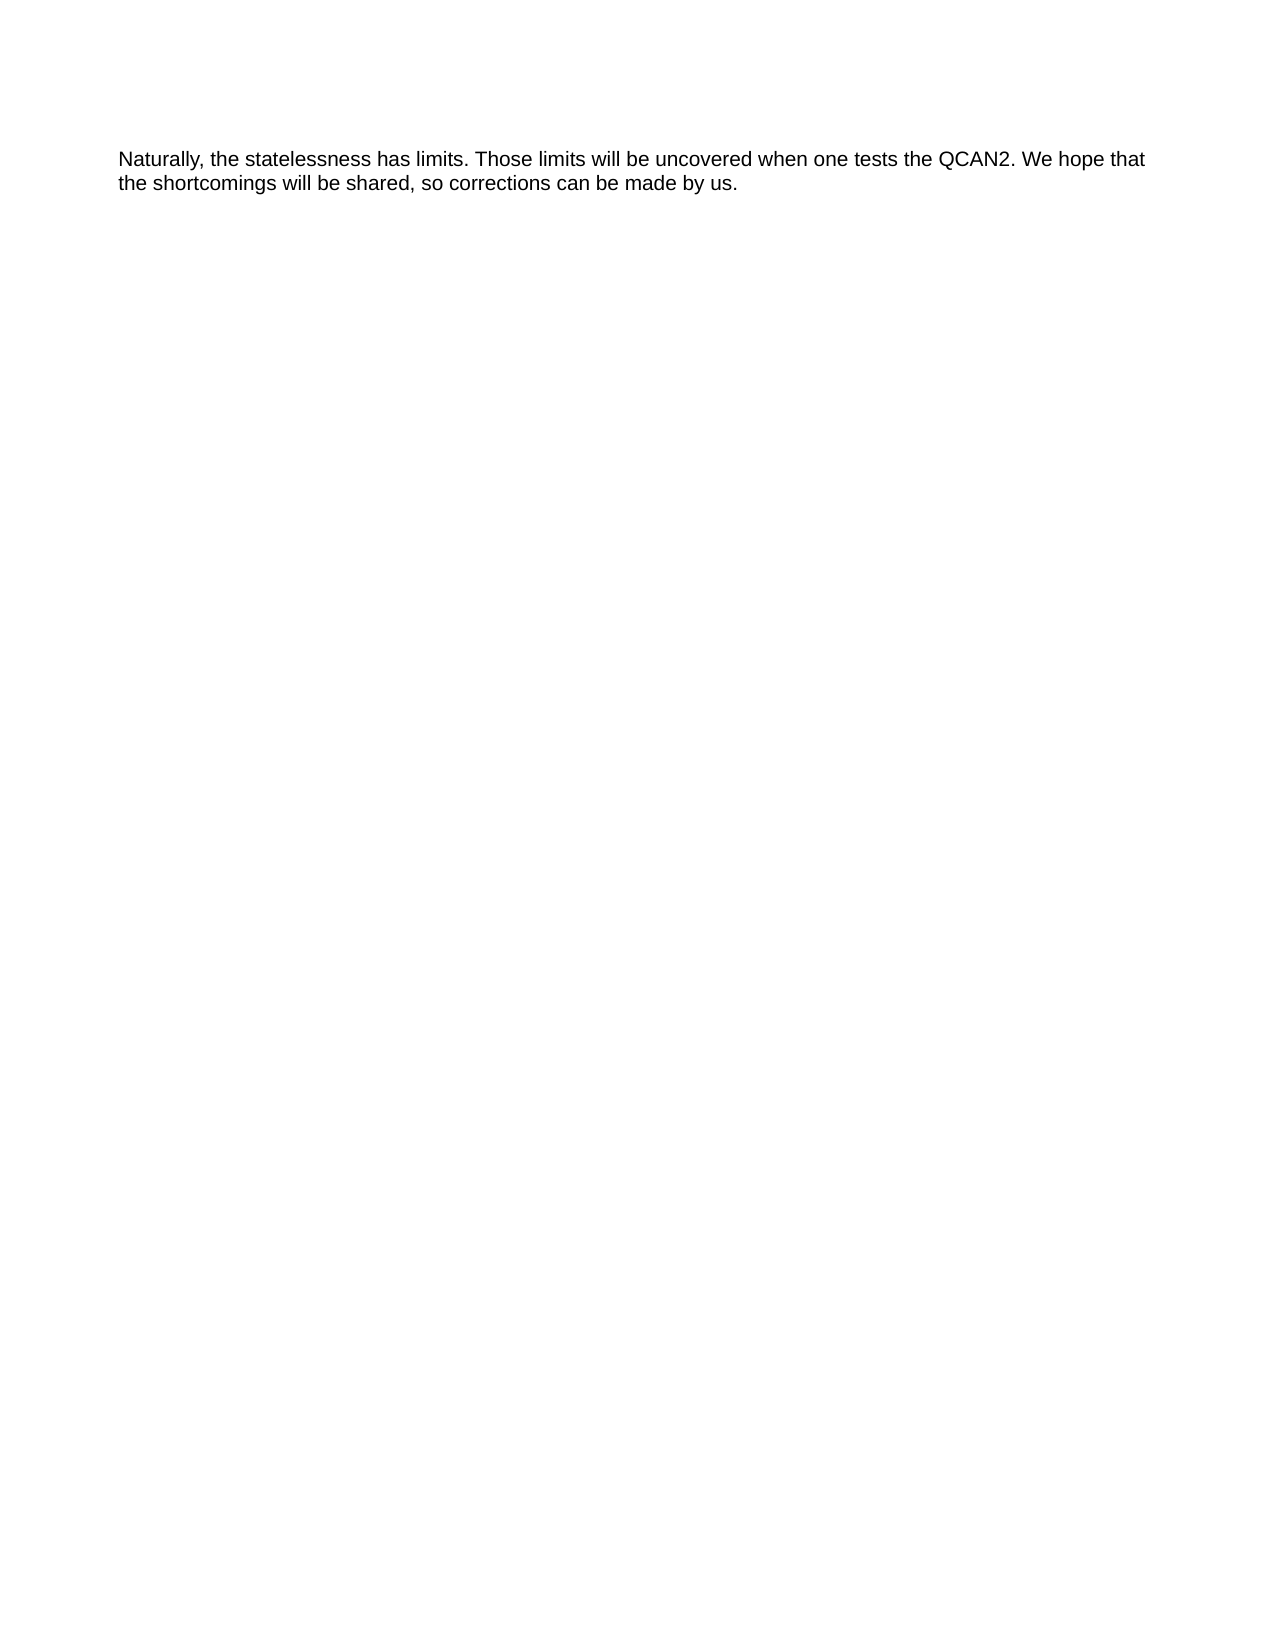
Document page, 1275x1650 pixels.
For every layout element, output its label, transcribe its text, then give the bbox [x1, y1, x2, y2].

text Naturally, the statelessness has limits. Those limits will be uncovered when one tests the QCAN2. We hope that the shortcomings will be shared, so corrections can be made by us. [118, 147, 1157, 195]
